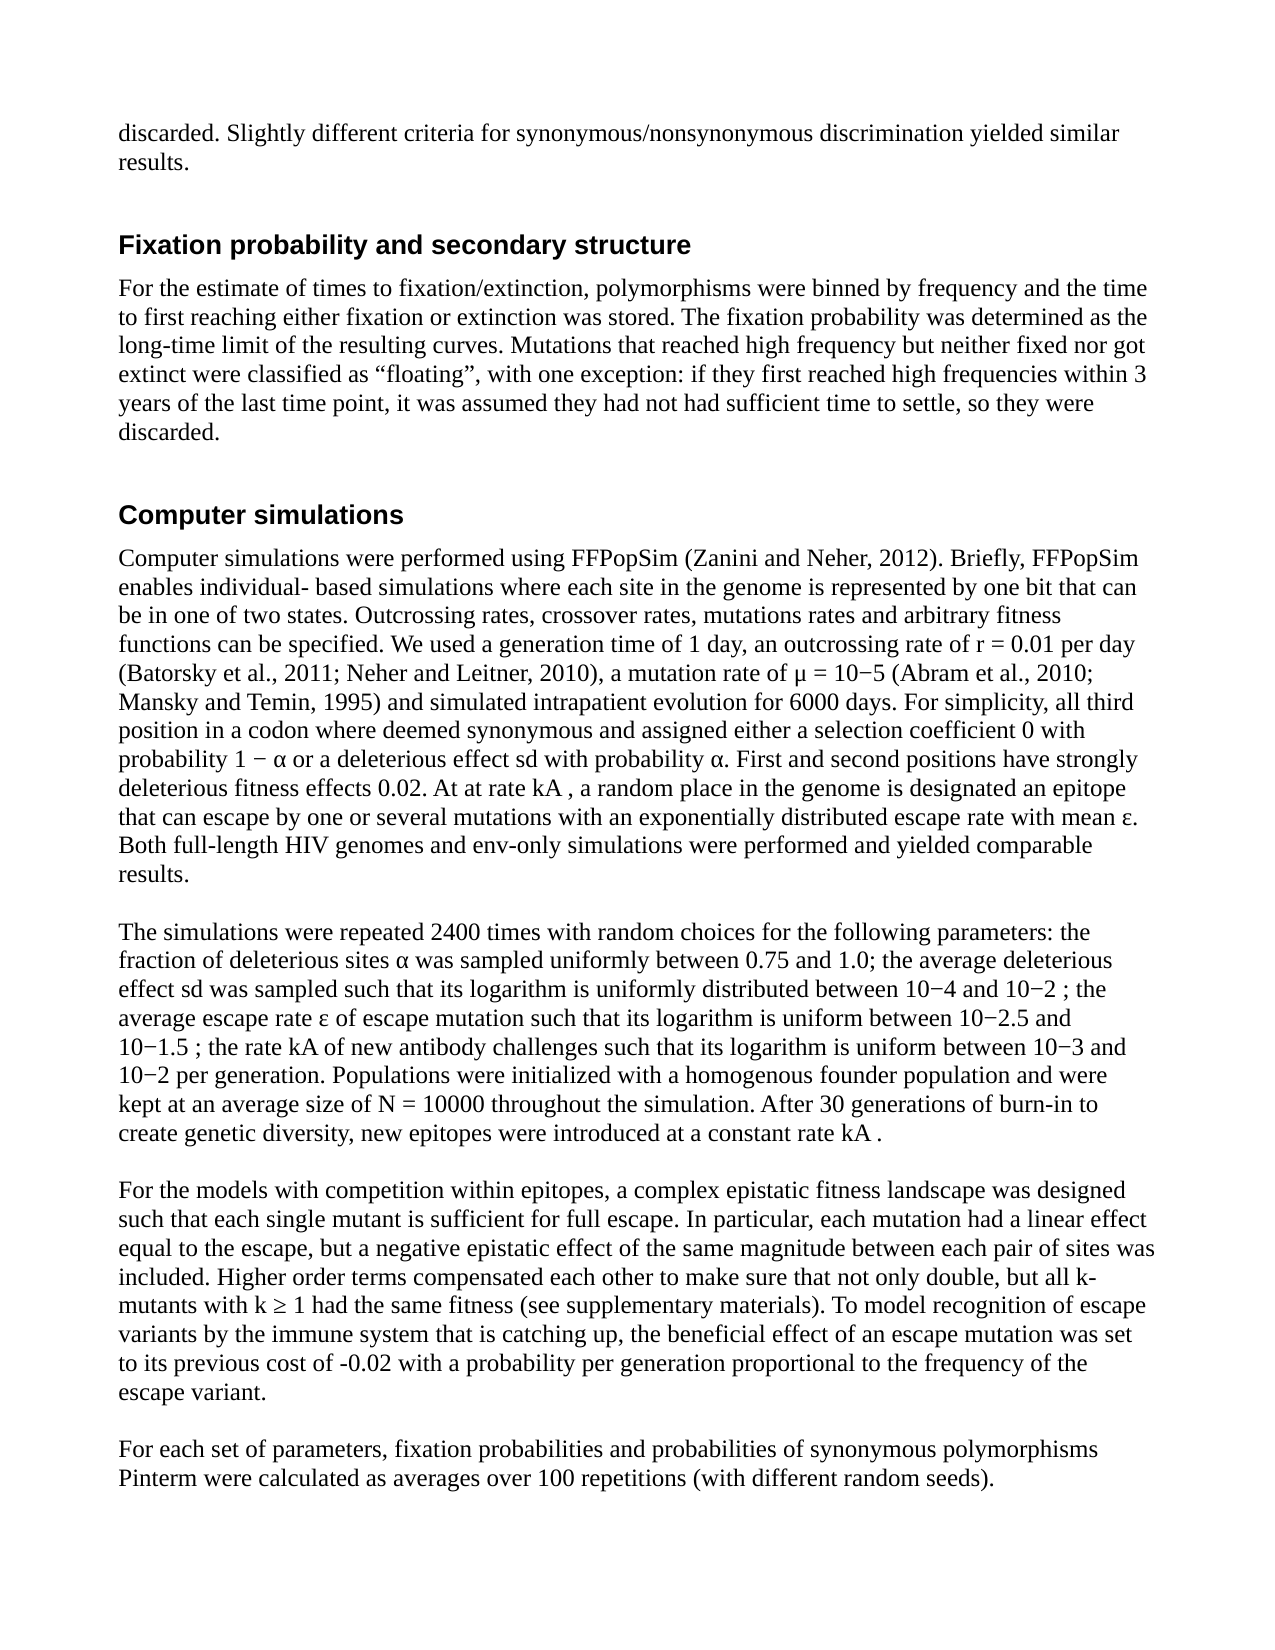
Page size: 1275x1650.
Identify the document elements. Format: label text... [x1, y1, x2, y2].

text For the estimate of times to fixation/extinction, polymorphisms were binned by frequency and the time to first reaching either fixation or extinction was stored. The fixation probability was determined as the long-time limit of the resulting curves. Mutations that reached high frequency but neither fixed nor got extinct were classified as “floating”, with one exception: if they first reached high frequencies within 3 years of the last time point, it was assumed they had not had sufficient time to settle, so they were discarded. [118, 273, 1157, 446]
text The simulations were repeated 2400 times with random choices for the following parameters: the fraction of deleterious sites α was sampled uniformly between 0.75 and 1.0; the average deleterious effect sd was sampled such that its logarithm is uniformly distributed between 10−4 and 10−2 ; the average escape rate ε of escape mutation such that its logarithm is uniform between 10−2.5 and 10−1.5 ; the rate kA of new antibody challenges such that its logarithm is uniform between 10−3 and 10−2 per generation. Populations were initialized with a homogenous founder population and were kept at an average size of N = 10000 throughout the simulation. After 30 generations of burn-in to create genetic diversity, new epitopes were introduced at a constant rate kA . [118, 917, 1157, 1147]
text Computer simulations were performed using FFPopSim (Zanini and Neher, 2012). Briefly, FFPopSim enables individual- based simulations where each site in the genome is represented by one bit that can be in one of two states. Outcrossing rates, crossover rates, mutations rates and arbitrary fitness functions can be specified. We used a generation time of 1 day, an outcrossing rate of r = 0.01 per day (Batorsky et al., 2011; Neher and Leitner, 2010), a mutation rate of μ = 10−5 (Abram et al., 2010; Mansky and Temin, 1995) and simulated intrapatient evolution for 6000 days. For simplicity, all third position in a codon where deemed synonymous and assigned either a selection coefficient 0 with probability 1 − α or a deleterious effect sd with probability α. First and second positions have strongly deleterious fitness effects 0.02. At at rate kA , a random place in the genome is designated an epitope that can escape by one or several mutations with an exponentially distributed escape rate with mean ε. Both full-length HIV genomes and env-only simulations were performed and yielded comparable results. [118, 543, 1157, 888]
text discarded. Slightly different criteria for synonymous/nonsynonymous discrimination yielded similar results. [118, 118, 1157, 176]
text For each set of parameters, fixation probabilities and probabilities of synonymous polymorphisms Pinterm were calculated as averages over 100 repetitions (with different random seeds). [118, 1434, 1157, 1492]
subtitle Computer simulations [118, 499, 1157, 531]
subtitle Fixation probability and secondary structure [118, 229, 1157, 261]
text For the models with competition within epitopes, a complex epistatic fitness landscape was designed such that each single mutant is sufficient for full escape. In particular, each mutation had a linear effect equal to the escape, but a negative epistatic effect of the same magnitude between each pair of sites was included. Higher order terms compensated each other to make sure that not only double, but all k-mutants with k ≥ 1 had the same fitness (see supplementary materials). To model recognition of escape variants by the immune system that is catching up, the beneficial effect of an escape mutation was set to its previous cost of -0.02 with a probability per generation proportional to the frequency of the escape variant. [118, 1176, 1157, 1406]
